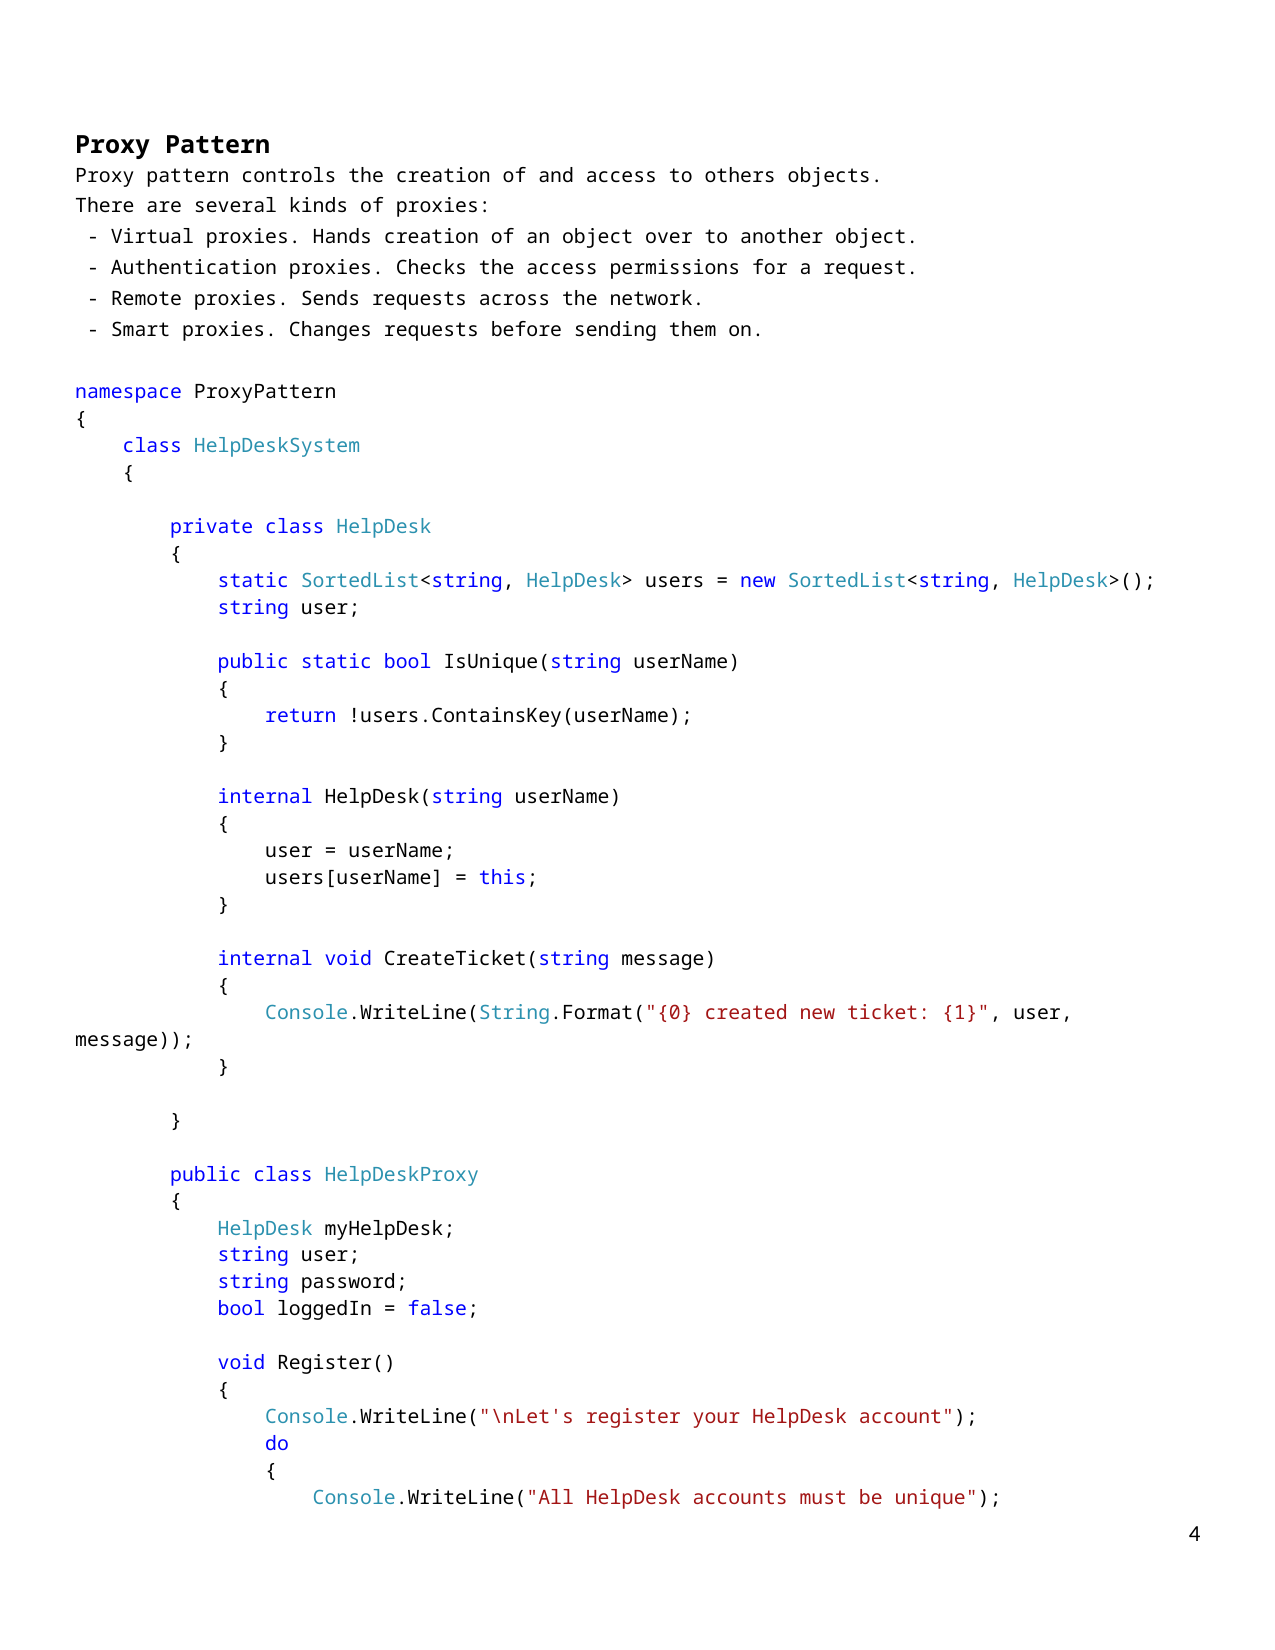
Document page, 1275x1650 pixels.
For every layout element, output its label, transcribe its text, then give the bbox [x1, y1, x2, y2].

text There are several kinds of proxies: [75, 192, 1200, 219]
text - Virtual proxies. Hands creation of an object over to another object. [75, 223, 1200, 250]
text { [75, 458, 1200, 485]
text internal HelpDesk(string userName) [75, 782, 1200, 809]
text string password; [75, 1268, 1200, 1295]
text { [75, 404, 1200, 431]
text public class HelpDeskProxy [75, 1160, 1200, 1187]
text private class HelpDesk [75, 512, 1200, 539]
text static SortedList<string, HelpDesk> users = new SortedList<string, HelpDesk>(); [75, 566, 1200, 593]
text Proxy pattern controls the creation of and access to others objects. [75, 161, 1200, 188]
text { [75, 1187, 1200, 1214]
text { [75, 809, 1200, 836]
text return !users.ContainsKey(userName); [75, 701, 1200, 728]
text { [75, 539, 1200, 566]
text { [75, 1376, 1200, 1403]
text - Authentication proxies. Checks the access permissions for a request. [75, 254, 1200, 281]
text void Register() [75, 1349, 1200, 1376]
text - Smart proxies. Changes requests before sending them on. [75, 316, 1200, 342]
text do [75, 1429, 1200, 1457]
text } [75, 1106, 1200, 1133]
text internal void CreateTicket(string message) [75, 944, 1200, 971]
text { [75, 971, 1200, 998]
text } [75, 1052, 1200, 1079]
text bool loggedIn = false; [75, 1295, 1200, 1322]
text { [75, 674, 1200, 701]
text user = userName; [75, 836, 1200, 863]
text users[userName] = this; [75, 863, 1200, 890]
text string user; [75, 593, 1200, 620]
text HelpDesk myHelpDesk; [75, 1214, 1200, 1241]
text { [75, 1457, 1200, 1483]
text } [75, 728, 1200, 755]
text Console.WriteLine(String.Format("{0} created new ticket: {1}", user, message)); [75, 998, 1200, 1052]
text Console.WriteLine("All HelpDesk accounts must be unique"); [75, 1483, 1200, 1511]
text class HelpDeskSystem [75, 431, 1200, 458]
text namespace ProxyPattern [75, 377, 1200, 404]
text Proxy Pattern [75, 127, 1200, 161]
text } [75, 890, 1200, 917]
text public static bool IsUnique(string userName) [75, 647, 1200, 674]
text string user; [75, 1241, 1200, 1268]
text - Remote proxies. Sends requests across the network. [75, 284, 1200, 312]
text Console.WriteLine("\nLet's register your HelpDesk account"); [75, 1403, 1200, 1429]
